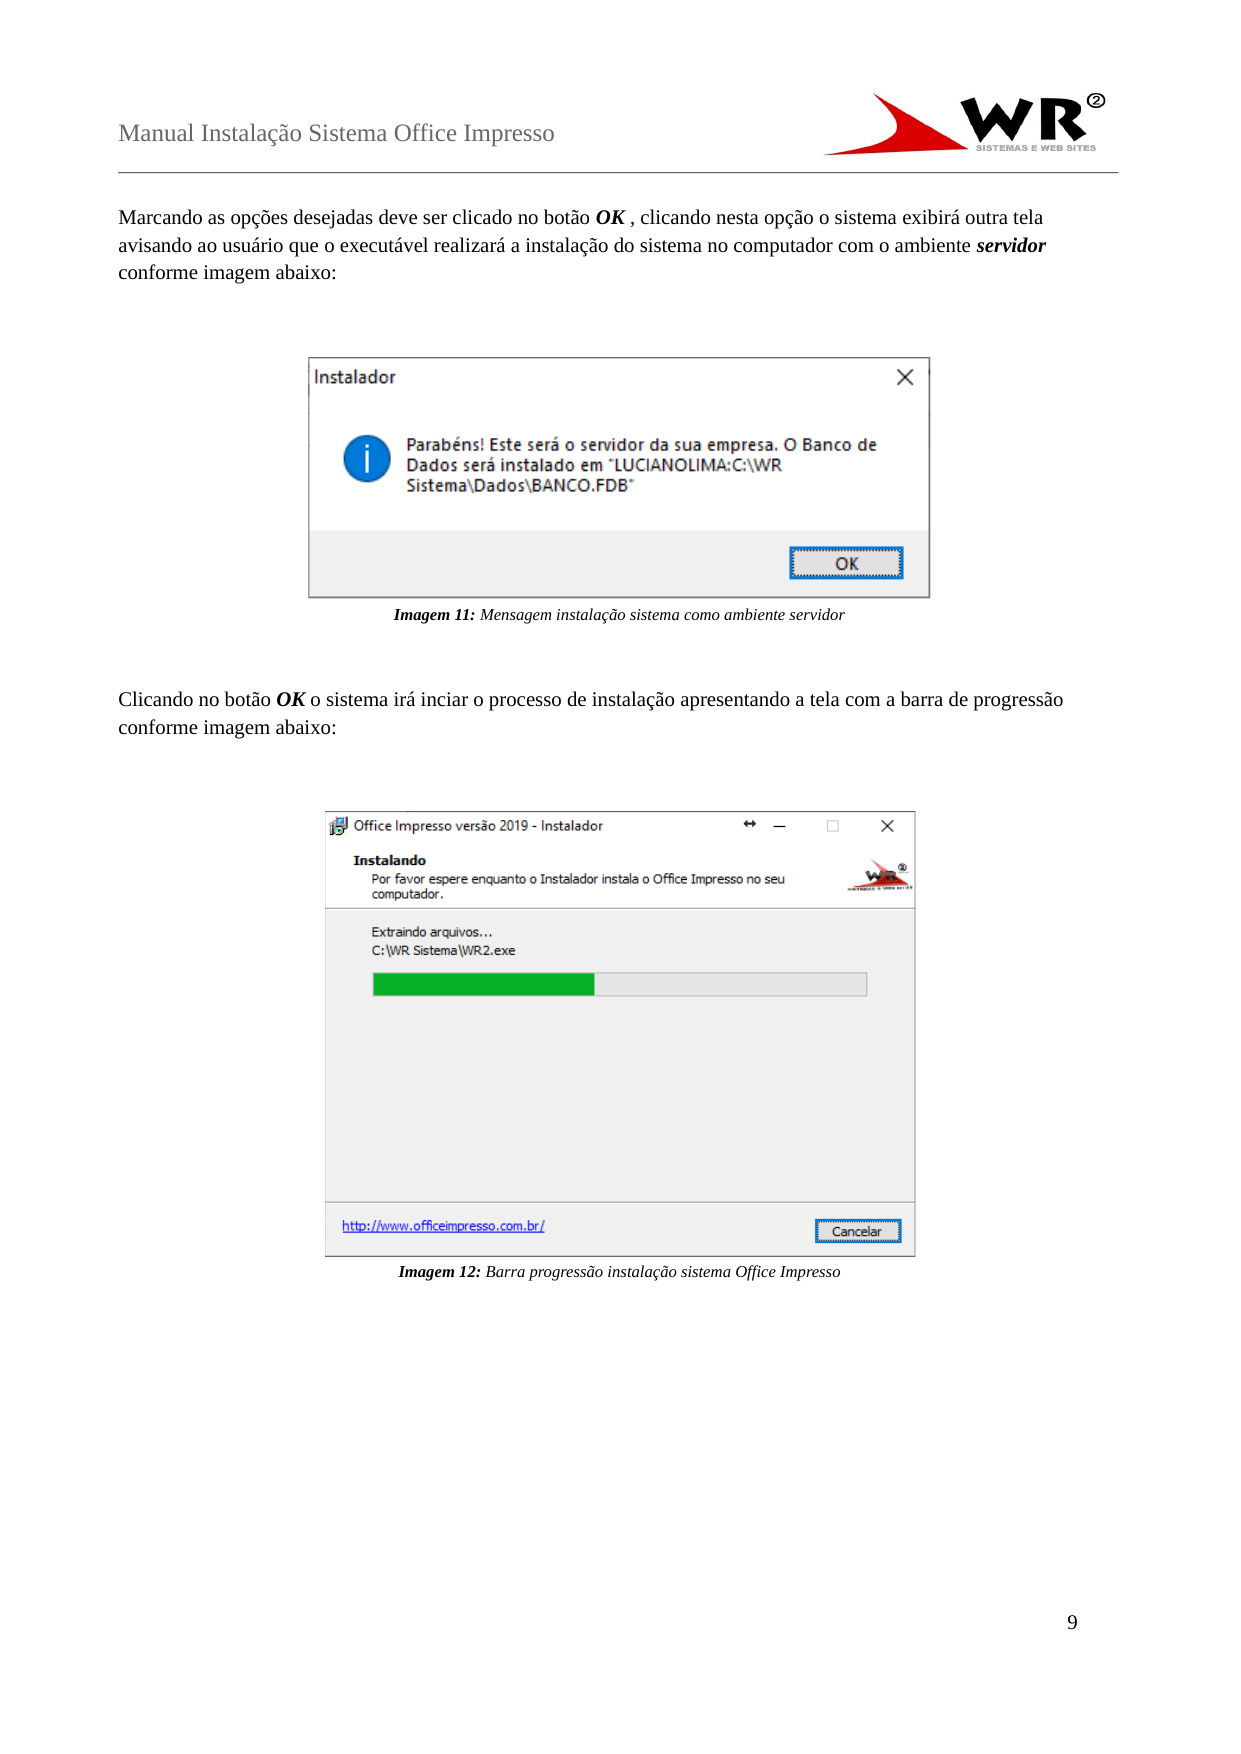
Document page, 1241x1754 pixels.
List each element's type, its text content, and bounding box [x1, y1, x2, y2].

text Imagem 11: Mensagem instalação sistema como ambiente servidor [308, 600, 932, 624]
picture [308, 357, 932, 600]
picture [325, 811, 916, 1257]
text Clicando no botão OK o sistema irá inciar o processo de instalação apresentando a tela com a barra de progressão conforme imagem abaixo: [118, 687, 1122, 739]
text Marcando as opções desejadas deve ser clicado no botão OK , clicando nesta opção o sistema exibirá outra tela avisando ao usuário que o executável realizará a instalação do sistema no computador com o ambiente servidor conforme imagem abaixo: [118, 205, 1122, 284]
text Imagem 12: Barra progressão instalação sistema Office Impresso [325, 1257, 915, 1281]
picture [786, 52, 1116, 167]
